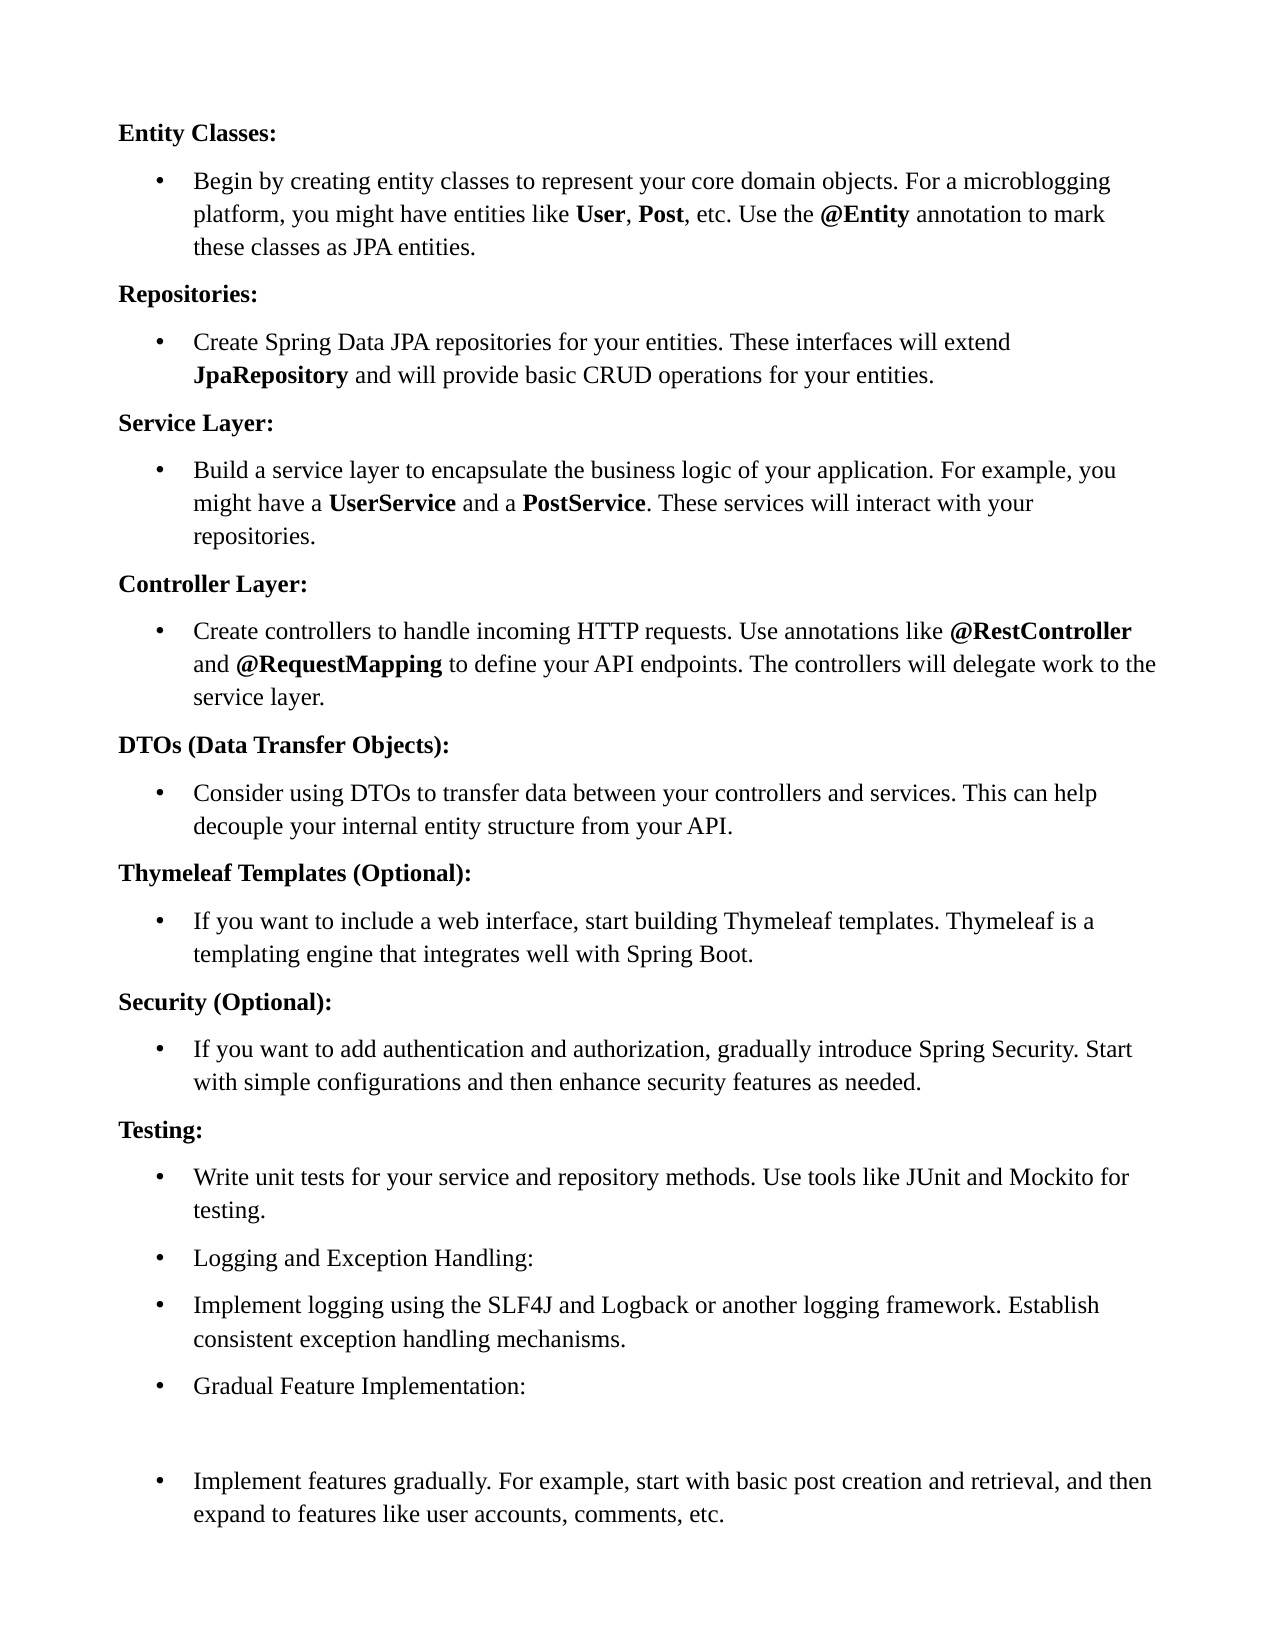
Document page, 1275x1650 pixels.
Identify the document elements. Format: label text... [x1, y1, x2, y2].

list Begin by creating entity classes to represent your core domain objects. For a microblogging platform, you might have entities like User, Post, etc. Use the @Entity annotation to mark these classes as JPA entities. [156, 166, 1157, 261]
list Build a service layer to encapsulate the business logic of your application. For example, you might have a UserService and a PostService. These services will interact with your repositories. [156, 455, 1157, 550]
text Repositories: [118, 279, 1157, 308]
list Create controllers to handle incoming HTTP requests. Use annotations like @RestController and @RequestMapping to define your API endpoints. The controllers will delegate work to the service layer. [156, 616, 1157, 711]
list Write unit tests for your service and repository methods. Use tools like JUnit and Mockito for testing. [156, 1162, 1157, 1224]
list Implement features gradually. For example, start with basic post creation and retrieval, and then expand to features like user accounts, comments, etc. [156, 1466, 1157, 1528]
text DTOs (Data Transfer Objects): [118, 730, 1157, 759]
list Consider using DTOs to transfer data between your controllers and services. This can help decouple your internal entity structure from your API. [156, 778, 1157, 839]
list Implement logging using the SLF4J and Logback or another logging framework. Establish consistent exception handling mechanisms. [156, 1291, 1157, 1352]
text Security (Optional): [118, 987, 1157, 1015]
text Controller Layer: [118, 569, 1157, 598]
text Service Layer: [118, 408, 1157, 436]
text Testing: [118, 1115, 1157, 1143]
list Create Spring Data JPA repositories for your entities. These interfaces will extend JpaRepository and will provide basic CRUD operations for your entities. [156, 327, 1157, 389]
list Gradual Feature Implementation: [156, 1371, 1157, 1400]
list If you want to include a web interface, start building Thymeleaf templates. Thymeleaf is a templating engine that integrates well with Spring Boot. [156, 906, 1157, 968]
text Entity Classes: [118, 118, 1157, 147]
text Thymeleaf Templates (Optional): [118, 858, 1157, 887]
list If you want to add authentication and authorization, gradually introduce Spring Security. Start with simple configurations and then enhance security features as needed. [156, 1034, 1157, 1096]
list Logging and Exception Handling: [156, 1243, 1157, 1272]
